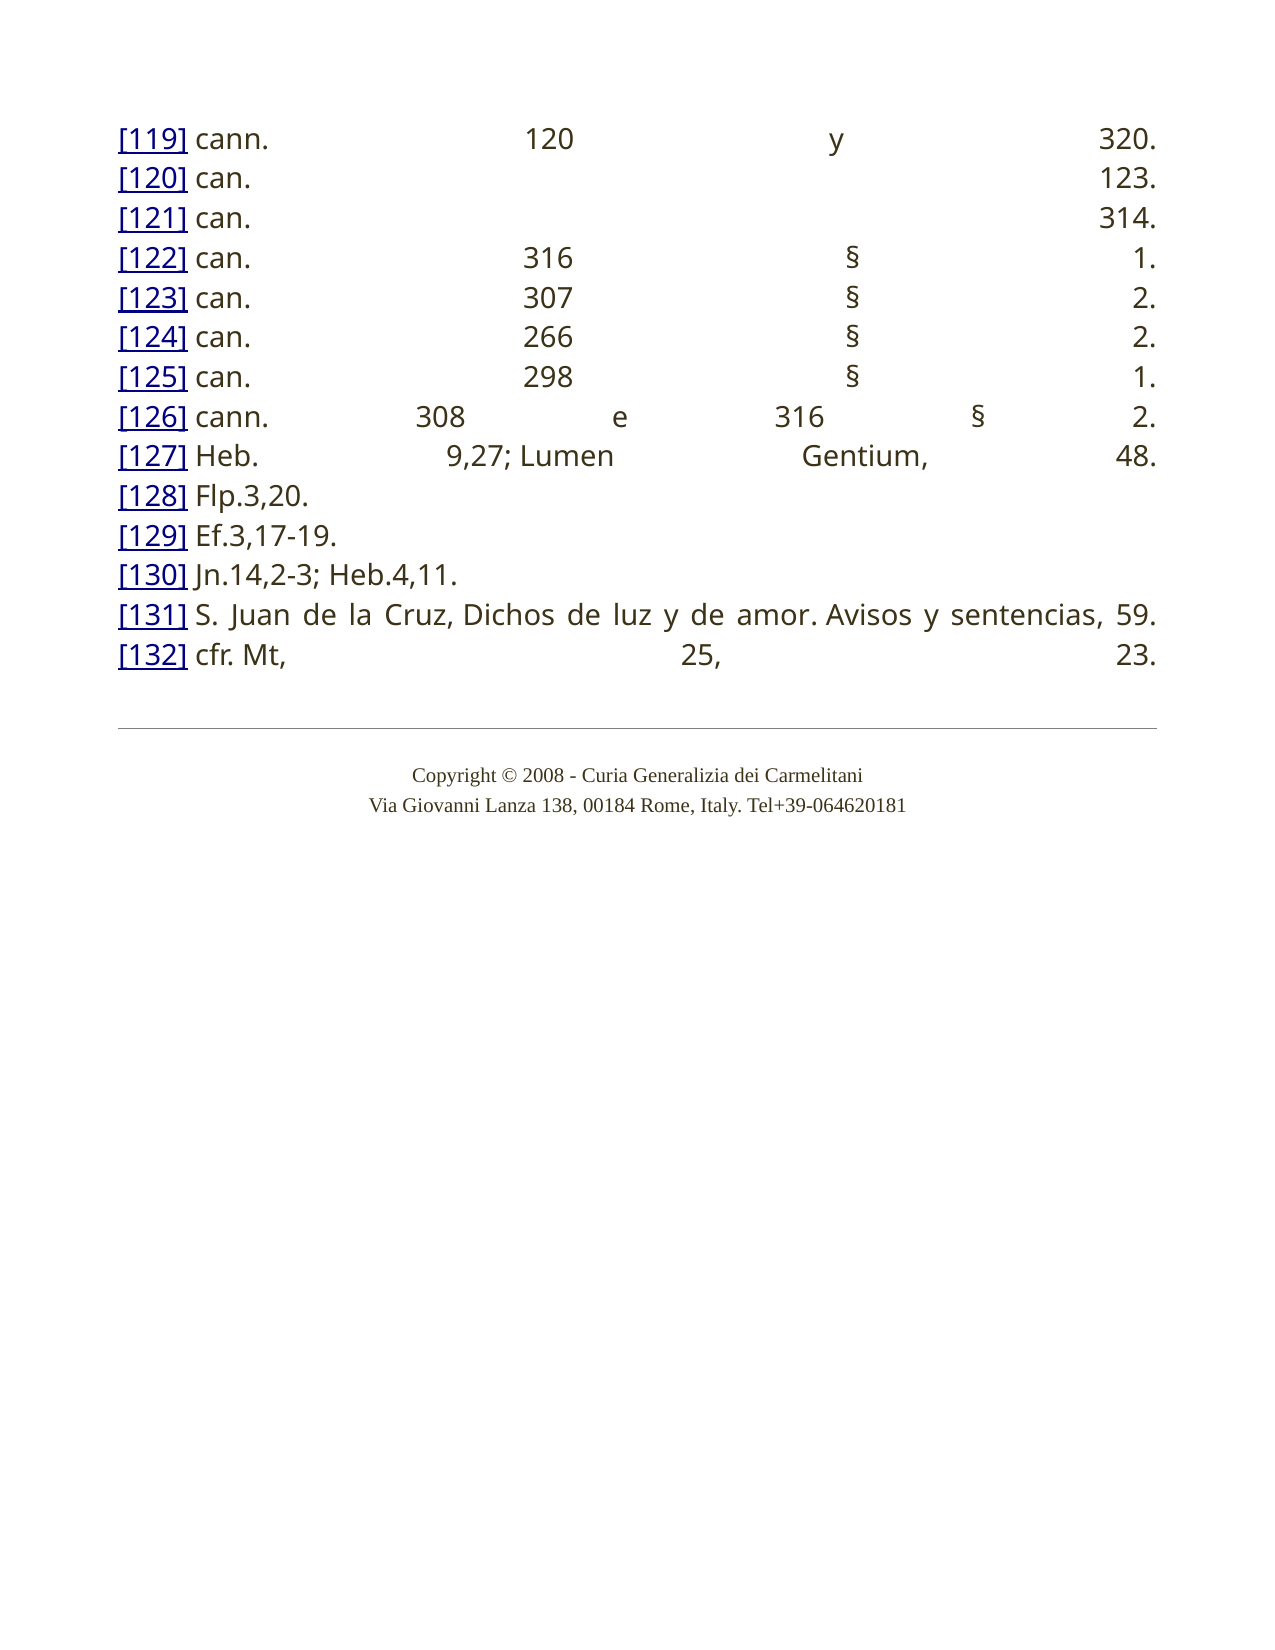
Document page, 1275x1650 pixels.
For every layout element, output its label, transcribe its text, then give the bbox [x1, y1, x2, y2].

text [119] cann. 120 y 320. [120] can. 123. [121] can. 314. [122] can. 316 § 1. [123] can. 307 § 2. [124] can. 266 § 2. [125] can. 298 § 1. [126] cann. 308 e 316 § 2. [127] Heb. 9,27; Lumen Gentium, 48. [128] Flp.3,20. [129] Ef.3,17-19. [130] Jn.14,2-3; Heb.4,11. [131] S. Juan de la Cruz, Dichos de luz y de amor. Avisos y sentencias, 59. [132] cfr. Mt, 25, 23. [118, 118, 1157, 713]
text Copyright © 2008 - Curia Generalizia dei Carmelitani Via Giovanni Lanza 138, 00184 Rome, Italy. Tel+39-064620181 [118, 758, 1157, 817]
